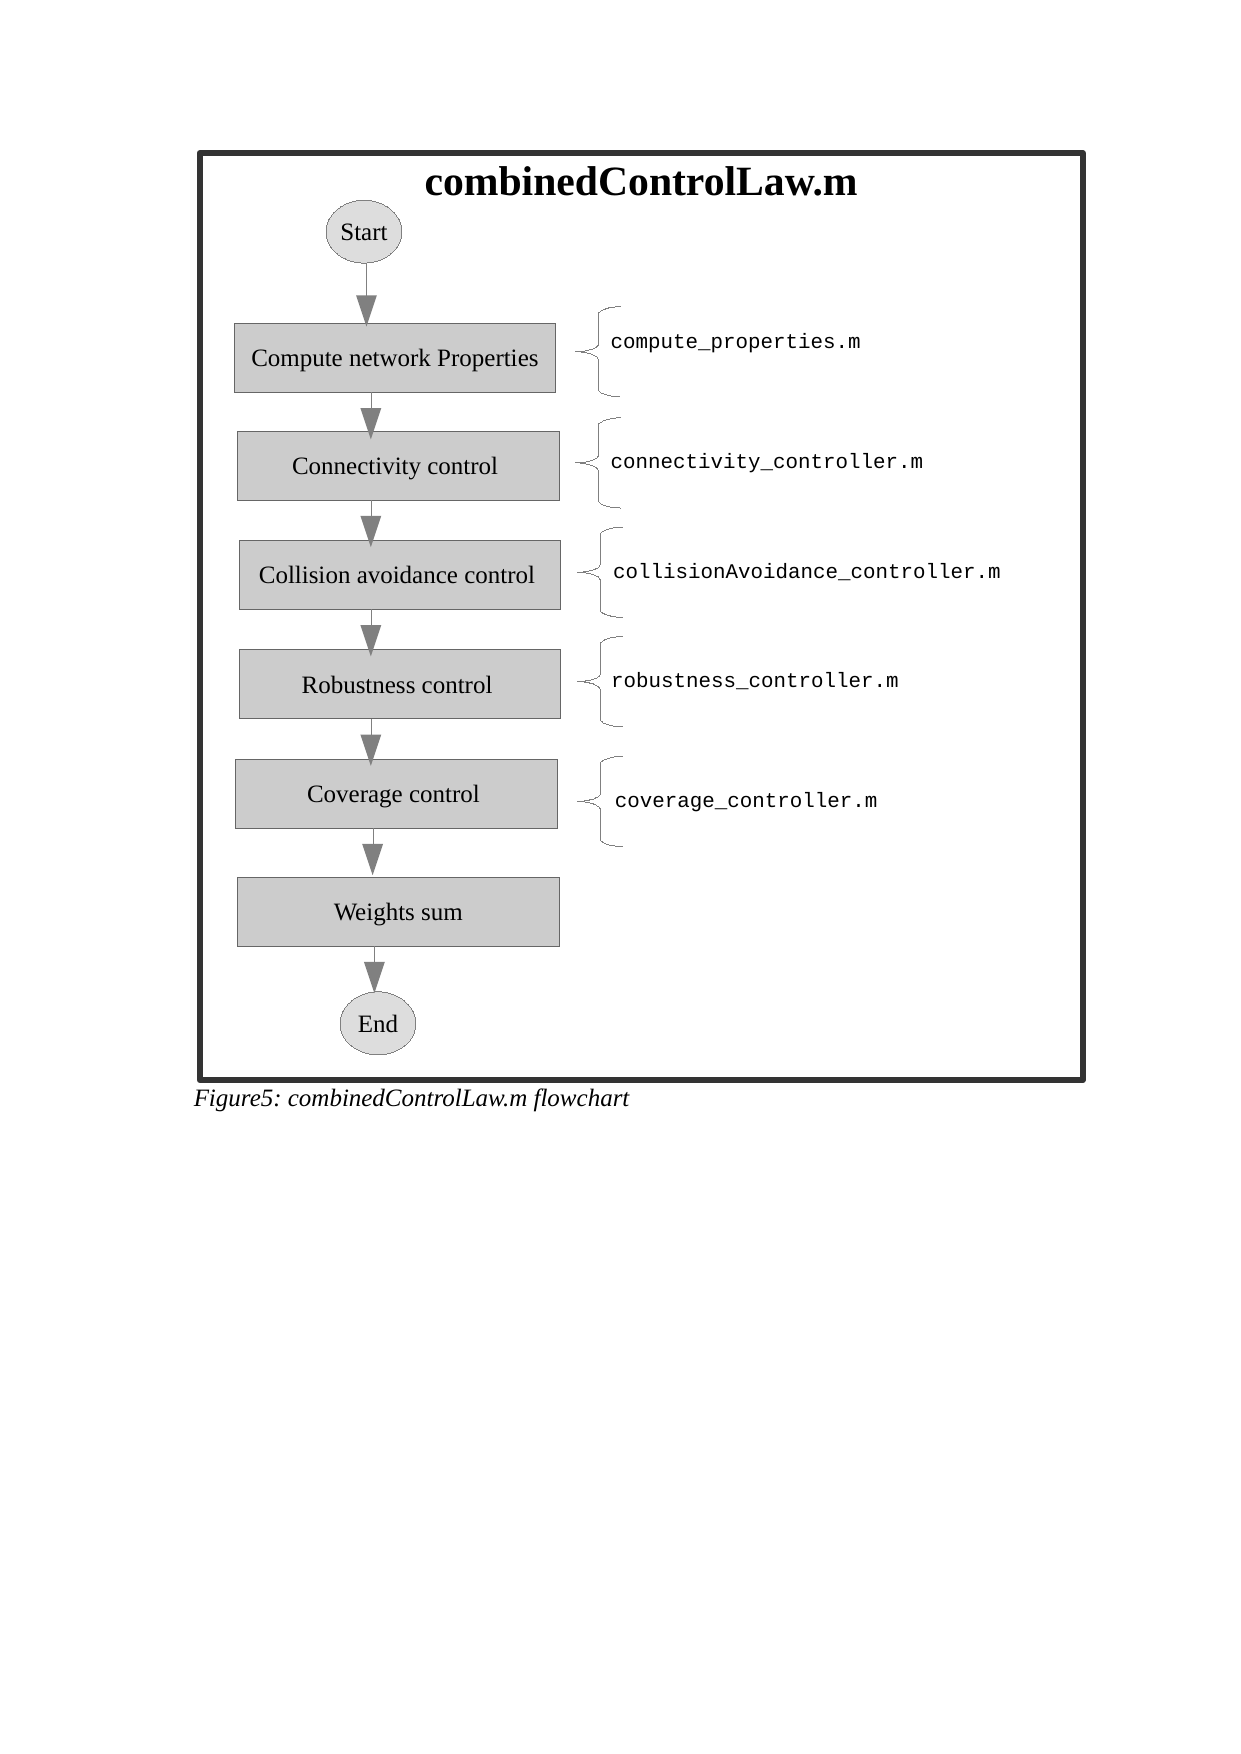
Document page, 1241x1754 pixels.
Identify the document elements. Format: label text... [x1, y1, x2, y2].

text Figure5: combinedControlLaw.m flowchart [193, 317, 1083, 1112]
